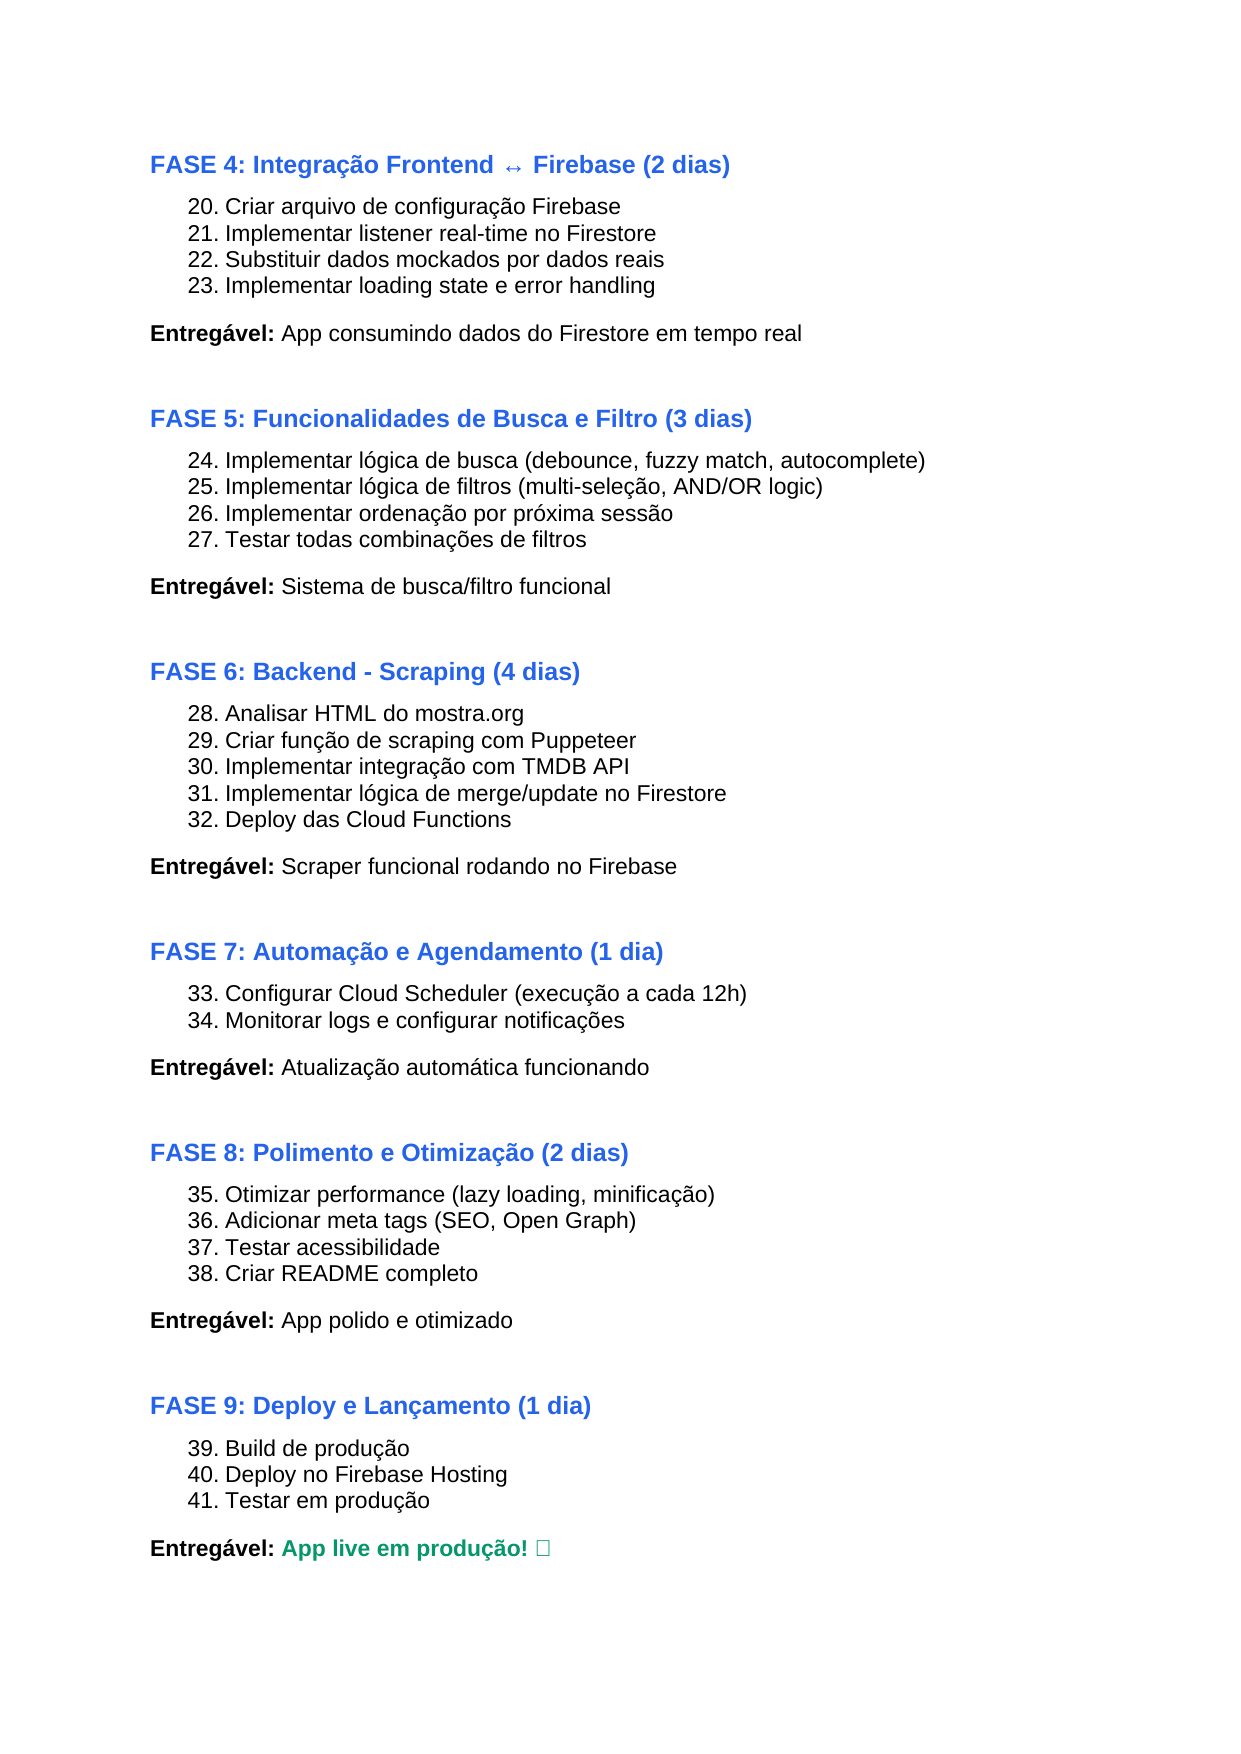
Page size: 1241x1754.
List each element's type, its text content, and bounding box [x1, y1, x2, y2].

list Deploy das Cloud Functions [187, 806, 1090, 832]
subtitle FASE 8: Polimento e Otimização (2 dias) [150, 1138, 1090, 1167]
subtitle FASE 9: Deploy e Lançamento (1 dia) [150, 1391, 1090, 1420]
text Entregável: Atualização automática funcionando [150, 1054, 1090, 1080]
subtitle FASE 6: Backend - Scraping (4 dias) [150, 657, 1090, 686]
text Entregável: App live em produção! 🎉 [150, 1534, 1090, 1561]
list Implementar listener real-time no Firestore [187, 220, 1090, 246]
list Implementar integração com TMDB API [187, 753, 1090, 779]
list Criar README completo [187, 1260, 1090, 1287]
text Entregável: Sistema de busca/filtro funcional [150, 573, 1090, 599]
text Entregável: Scraper funcional rodando no Firebase [150, 853, 1090, 879]
text Entregável: App polido e otimizado [150, 1307, 1090, 1334]
subtitle FASE 5: Funcionalidades de Busca e Filtro (3 dias) [150, 403, 1090, 432]
list Testar acessibilidade [187, 1234, 1090, 1260]
list Criar função de scraping com Puppeteer [187, 727, 1090, 753]
list Testar todas combinações de filtros [187, 526, 1090, 552]
list Adicionar meta tags (SEO, Open Graph) [187, 1207, 1090, 1234]
list Implementar lógica de filtros (multi-seleção, AND/OR logic) [187, 473, 1090, 499]
list Monitorar logs e configurar notificações [187, 1007, 1090, 1033]
list Testar em produção [187, 1487, 1090, 1514]
list Configurar Cloud Scheduler (execução a cada 12h) [187, 980, 1090, 1007]
list Build de produção [187, 1435, 1090, 1461]
list Substituir dados mockados por dados reais [187, 246, 1090, 272]
list Criar arquivo de configuração Firebase [187, 193, 1090, 220]
list Implementar loading state e error handling [187, 272, 1090, 299]
subtitle FASE 7: Automação e Agendamento (1 dia) [150, 937, 1090, 966]
list Otimizar performance (lazy loading, minificação) [187, 1181, 1090, 1207]
list Implementar lógica de busca (debounce, fuzzy match, autocomplete) [187, 447, 1090, 473]
list Deploy no Firebase Hosting [187, 1461, 1090, 1487]
list Implementar ordenação por próxima sessão [187, 499, 1090, 526]
list Implementar lógica de merge/update no Firestore [187, 779, 1090, 806]
text Entregável: App consumindo dados do Firestore em tempo real [150, 319, 1090, 346]
list Analisar HTML do mostra.org [187, 700, 1090, 727]
subtitle FASE 4: Integração Frontend ↔ Firebase (2 dias) [150, 150, 1090, 179]
